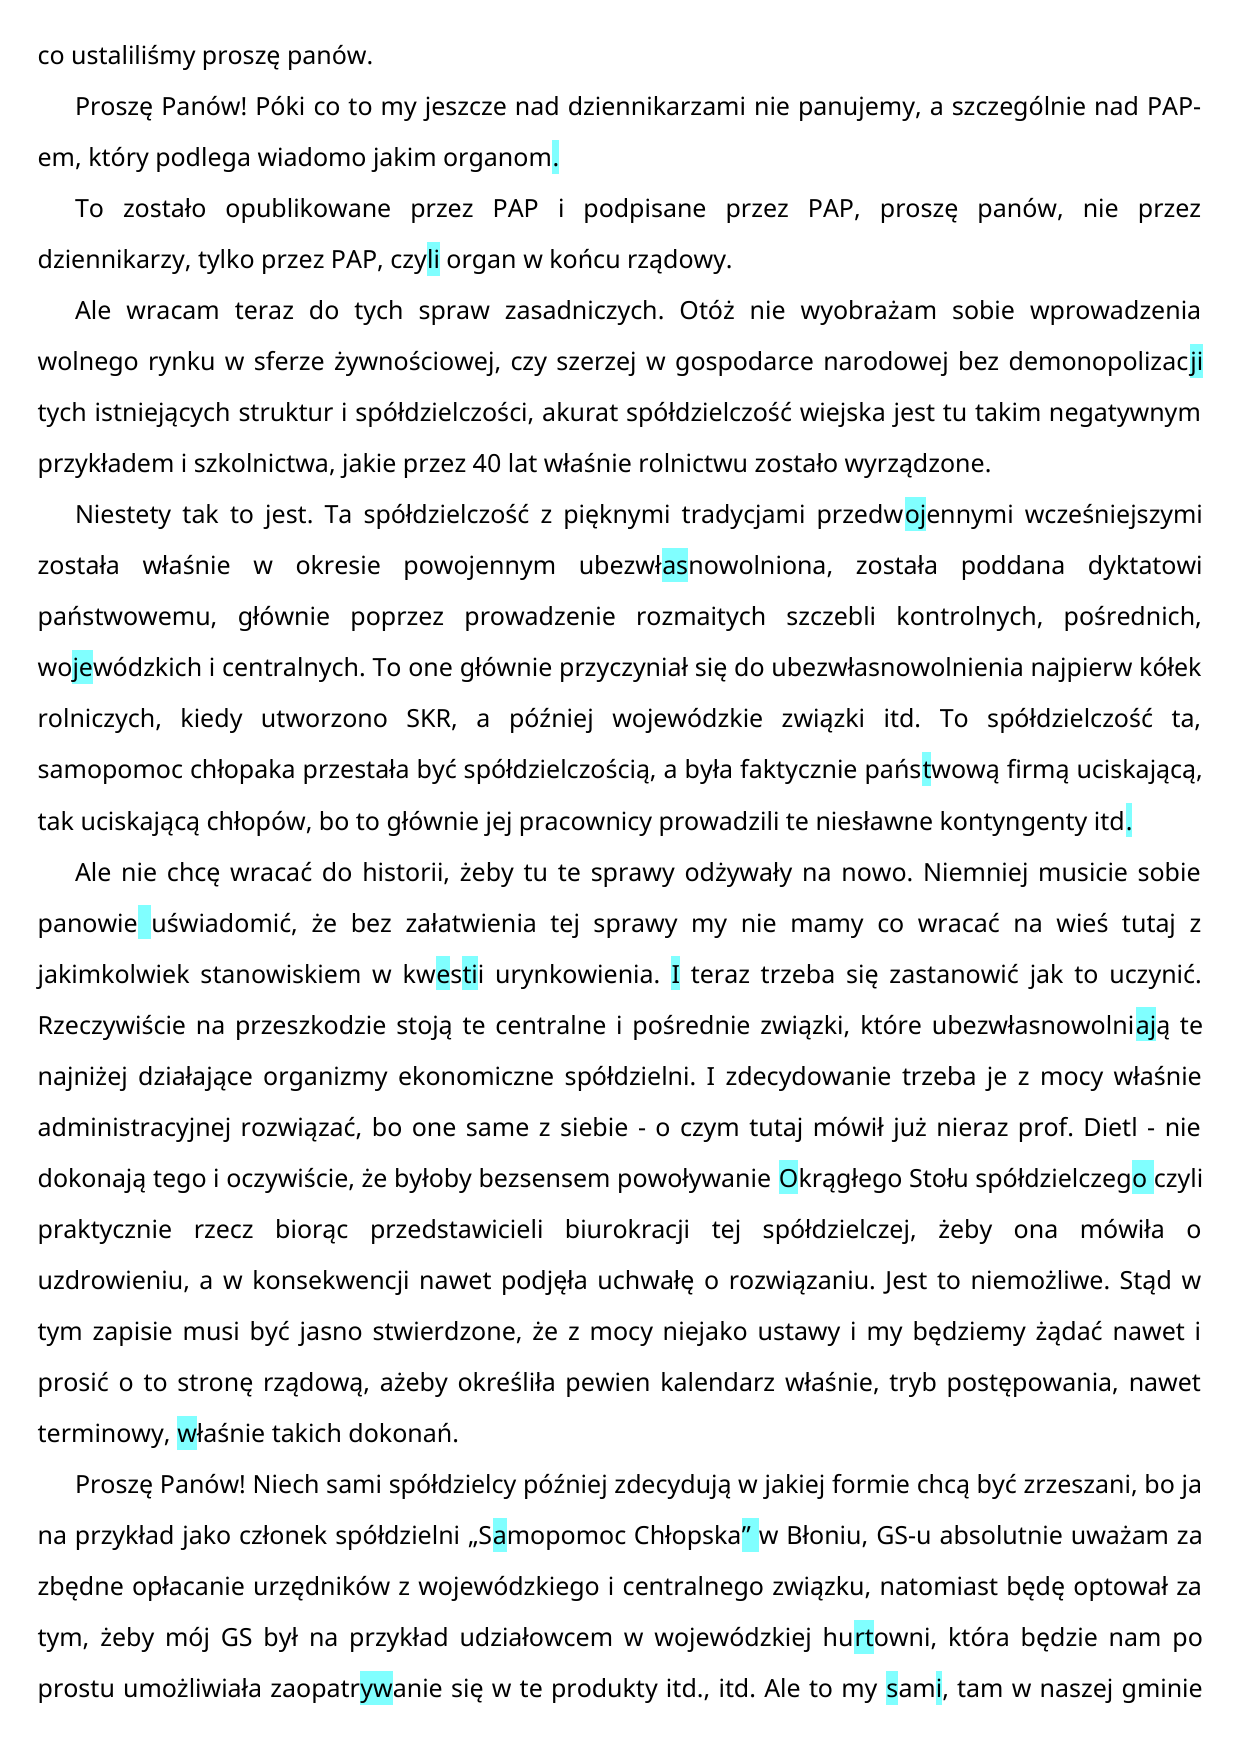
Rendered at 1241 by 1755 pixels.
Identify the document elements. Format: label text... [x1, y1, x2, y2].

text co ustaliliśmy proszę panów. [37, 37, 1203, 72]
text Ale wracam teraz do tych spraw zasadniczych. Otóż nie wyobrażam sobie wprowadzenia wolnego rynku w sferze żywnościowej, czy szerzej w gospodarce narodowej bez demonopolizacji tych istniejących struktur i spółdzielczości, akurat spółdzielczość wiejska jest tu takim negatywnym przykładem i szkolnictwa, jakie przez 40 lat właśnie rolnictwu zostało wyrządzone. [37, 293, 1203, 480]
text Proszę Panów! Póki co to my jeszcze nad dziennikarzami nie panujemy, a szczególnie nad PAP-em, który podlega wiadomo jakim organom. [37, 88, 1203, 174]
text To zostało opublikowane przez PAP i podpisane przez PAP, proszę panów, nie przez dziennikarzy, tylko przez PAP, czyli organ w końcu rządowy. [37, 191, 1203, 276]
text Proszę Panów! Niech sami spółdzielcy później zdecydują w jakiej formie chcą być zrzeszani, bo ja na przykład jako członek spółdzielni „Samopomoc Chłopska” w Błoniu, GS-u absolutnie uważam za zbędne opłacanie urzędników z wojewódzkiego i centralnego związku, natomiast będę optował za tym, żeby mój GS był na przykład udziałowcem w wojewódzkiej hurtowni, która będzie nam po prostu umożliwiała zaopatrywanie się w te produkty itd., itd. Ale to my sami, tam w naszej gminie [37, 1467, 1203, 1705]
text Ale nie chcę wracać do historii, żeby tu te sprawy odżywały na nowo. Niemniej musicie sobie panowie uświadomić, że bez załatwienia tej sprawy my nie mamy co wracać na wieś tutaj z jakimkolwiek stanowiskiem w kwestii urynkowienia. I teraz trzeba się zastanowić jak to uczynić. Rzeczywiście na przeszkodzie stoją te centralne i pośrednie związki, które ubezwłasnowolniają te najniżej działające organizmy ekonomiczne spółdzielni. I zdecydowanie trzeba je z mocy właśnie administracyjnej rozwiązać, bo one same z siebie - o czym tutaj mówił już nieraz prof. Dietl - nie dokonają tego i oczywiście, że byłoby bezsensem powoływanie Okrągłego Stołu spółdzielczego czyli praktycznie rzecz biorąc przedstawicieli biurokracji tej spółdzielczej, żeby ona mówiła o uzdrowieniu, a w konsekwencji nawet podjęła uchwałę o rozwiązaniu. Jest to niemożliwe. Stąd w tym zapisie musi być jasno stwierdzone, że z mocy niejako ustawy i my będziemy żądać nawet i prosić o to stronę rządową, ażeby określiła pewien kalendarz właśnie, tryb postępowania, nawet terminowy, właśnie takich dokonań. [37, 854, 1203, 1450]
text Niestety tak to jest. Ta spółdzielczość z pięknymi tradycjami przedwojennymi wcześniejszymi została właśnie w okresie powojennym ubezwłasnowolniona, została poddana dyktatowi państwowemu, głównie poprzez prowadzenie rozmaitych szczebli kontrolnych, pośrednich, wojewódzkich i centralnych. To one głównie przyczyniał się do ubezwłasnowolnienia najpierw kółek rolniczych, kiedy utworzono SKR, a później wojewódzkie związki itd. To spółdzielczość ta, samopomoc chłopaka przestała być spółdzielczością, a była faktycznie państwową firmą uciskającą, tak uciskającą chłopów, bo to głównie jej pracownicy prowadzili te niesławne kontyngenty itd. [37, 497, 1203, 837]
